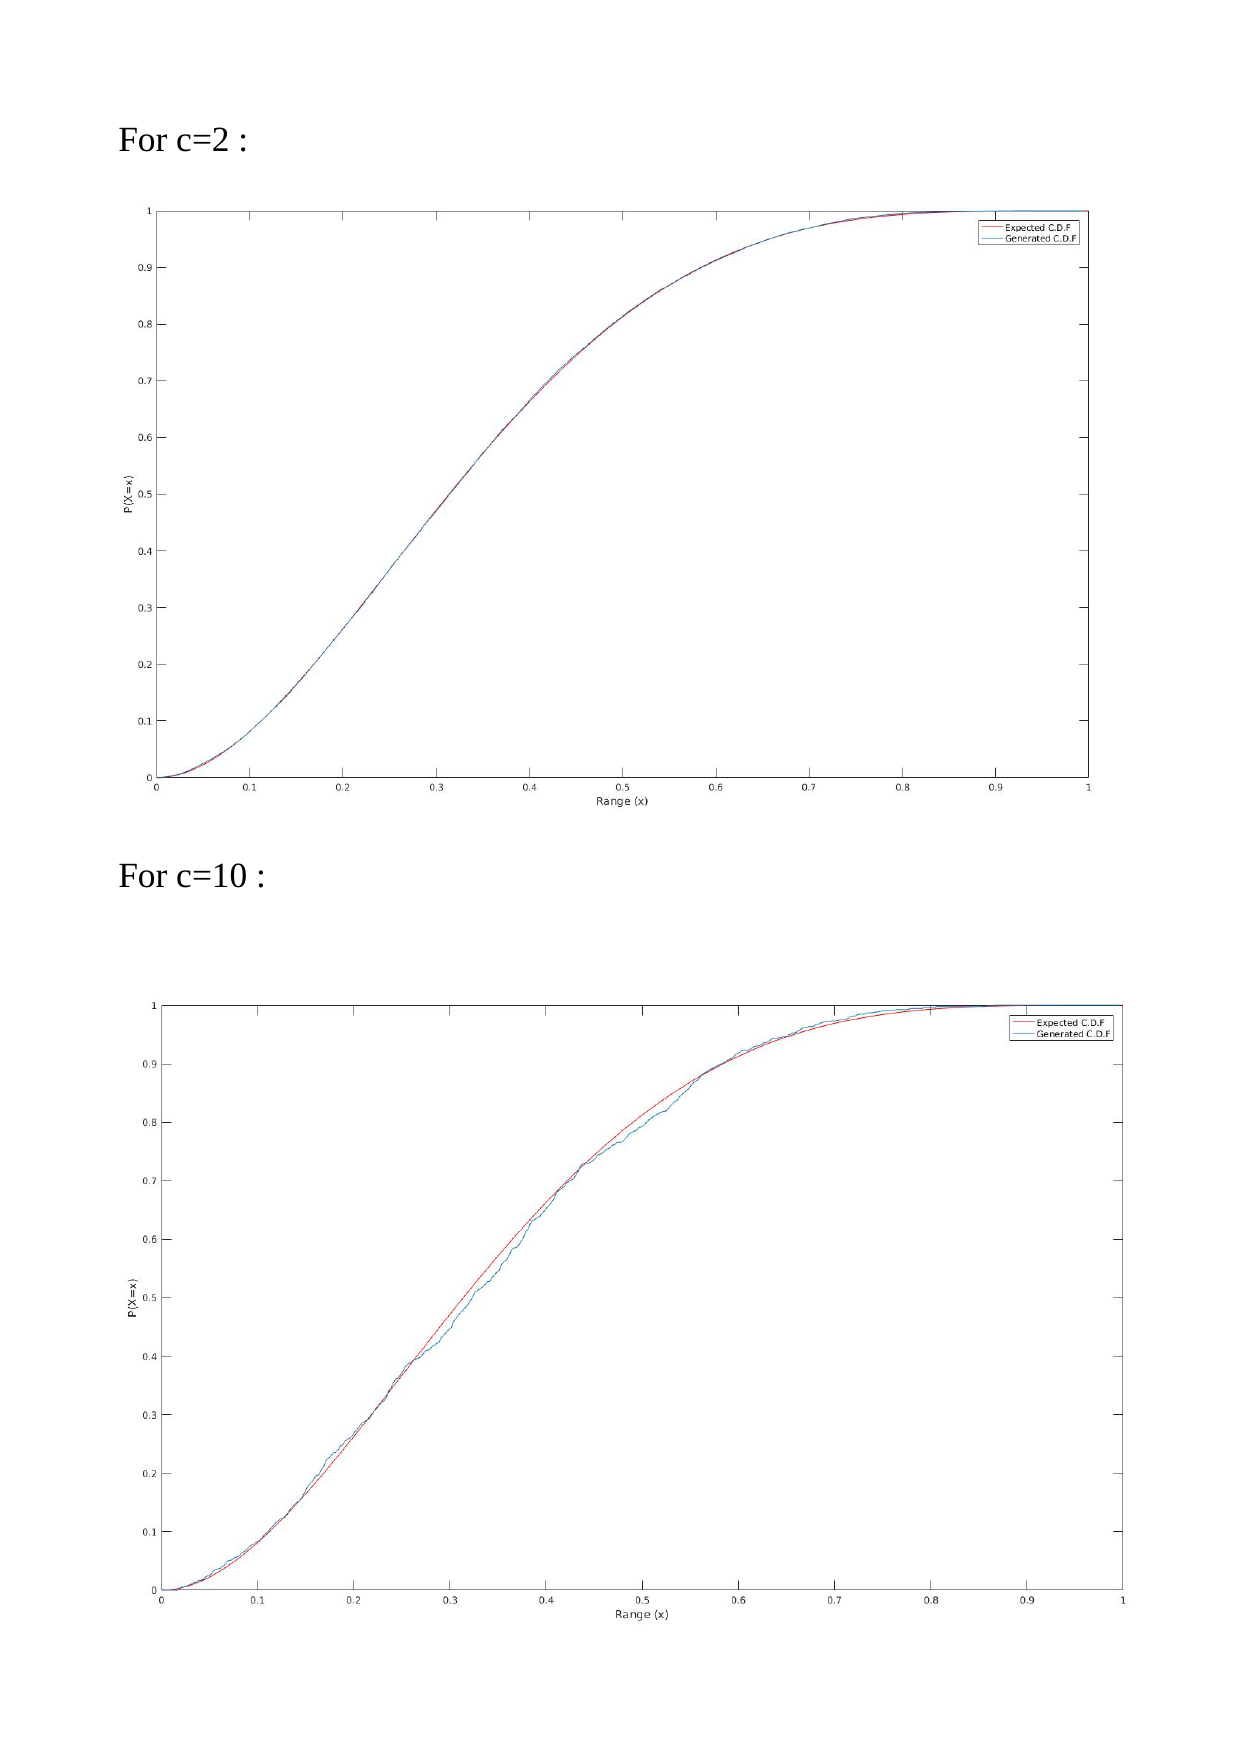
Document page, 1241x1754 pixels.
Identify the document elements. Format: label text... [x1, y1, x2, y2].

text For c=10 : [118, 854, 1122, 895]
picture [0, 951, 1241, 1669]
text For c=2 : [118, 118, 1122, 158]
picture [0, 158, 1203, 854]
